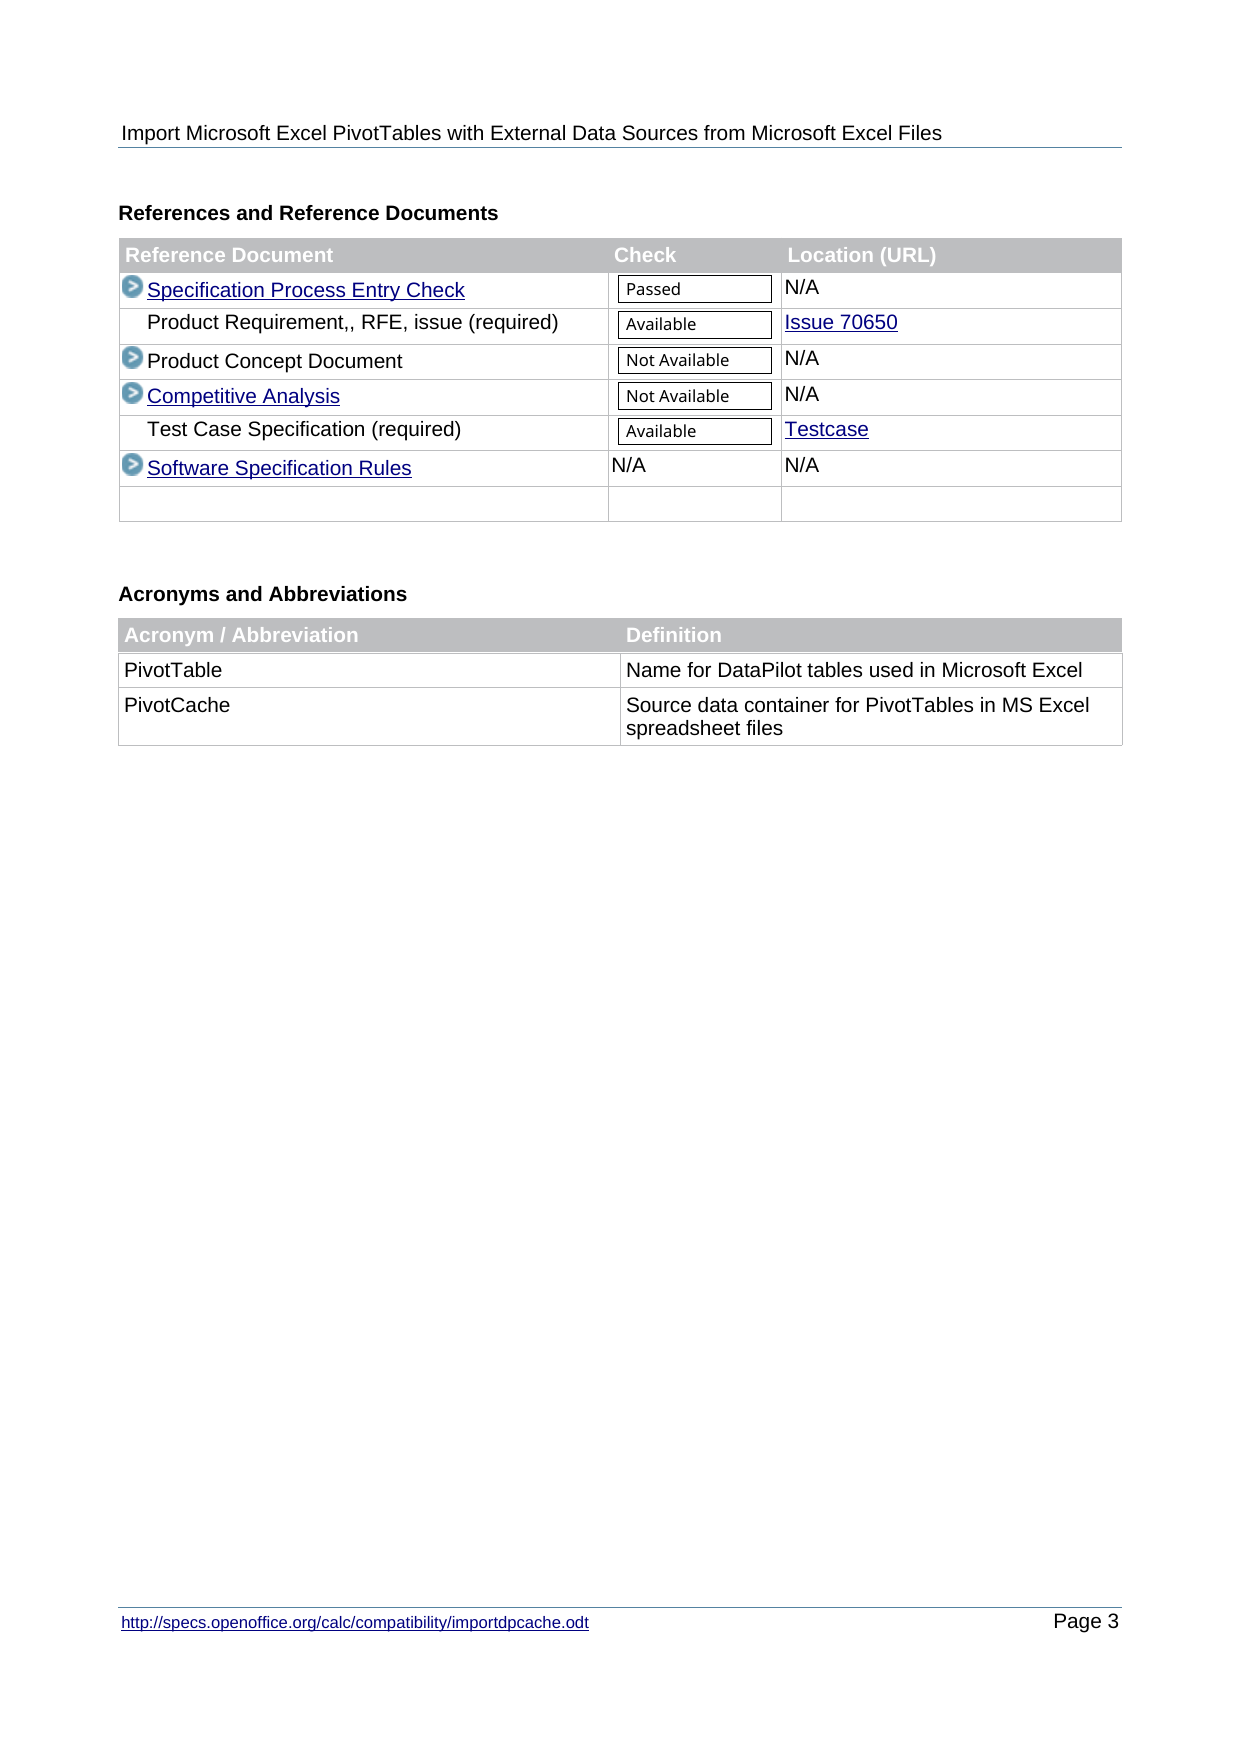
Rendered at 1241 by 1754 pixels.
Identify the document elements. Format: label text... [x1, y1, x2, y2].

table_cell Testcase [782, 416, 1121, 450]
table_cell [120, 487, 608, 521]
table_cell N/A [782, 273, 1121, 308]
table_cell Competitive Analysis [120, 380, 608, 415]
table_cell N/A [782, 380, 1121, 415]
table_cell [609, 345, 781, 379]
table_cell [782, 487, 1121, 521]
table_header Reference Document [119, 238, 608, 273]
table_cell [609, 416, 781, 450]
table_cell Name for DataPilot tables used in Microsoft Excel [621, 654, 1122, 687]
picture [122, 275, 147, 298]
picture [122, 382, 147, 404]
table_cell N/A [782, 345, 1121, 379]
table_cell Product Concept Document [120, 345, 608, 379]
table_header Acronym / Abbreviation [118, 618, 620, 652]
picture [122, 346, 147, 369]
table_cell Issue 70650 [782, 309, 1121, 344]
table_cell PivotTable [119, 654, 620, 687]
table_cell Product Requirement,, RFE, issue (required) [120, 309, 608, 344]
table_cell Specification Process Entry Check [120, 273, 608, 308]
table_header Check [609, 238, 781, 273]
table_cell [609, 487, 781, 521]
table_header Location (URL) [782, 238, 1122, 273]
table_cell N/A [782, 451, 1121, 486]
table_cell [609, 309, 781, 344]
table_header Definition [620, 618, 1122, 652]
table_cell PivotCache [119, 688, 620, 745]
subtitle Acronyms and Abbreviations [118, 582, 1122, 605]
table_cell [609, 380, 781, 415]
table_cell [609, 273, 781, 308]
subtitle References and Reference Documents [118, 202, 1122, 225]
table_cell Test Case Specification (required) [120, 416, 608, 450]
table_cell N/A [609, 451, 781, 486]
table_cell Software Specification Rules [120, 451, 608, 486]
table_cell Source data container for PivotTables in MS Excel spreadsheet files [621, 688, 1122, 745]
picture [122, 453, 147, 476]
